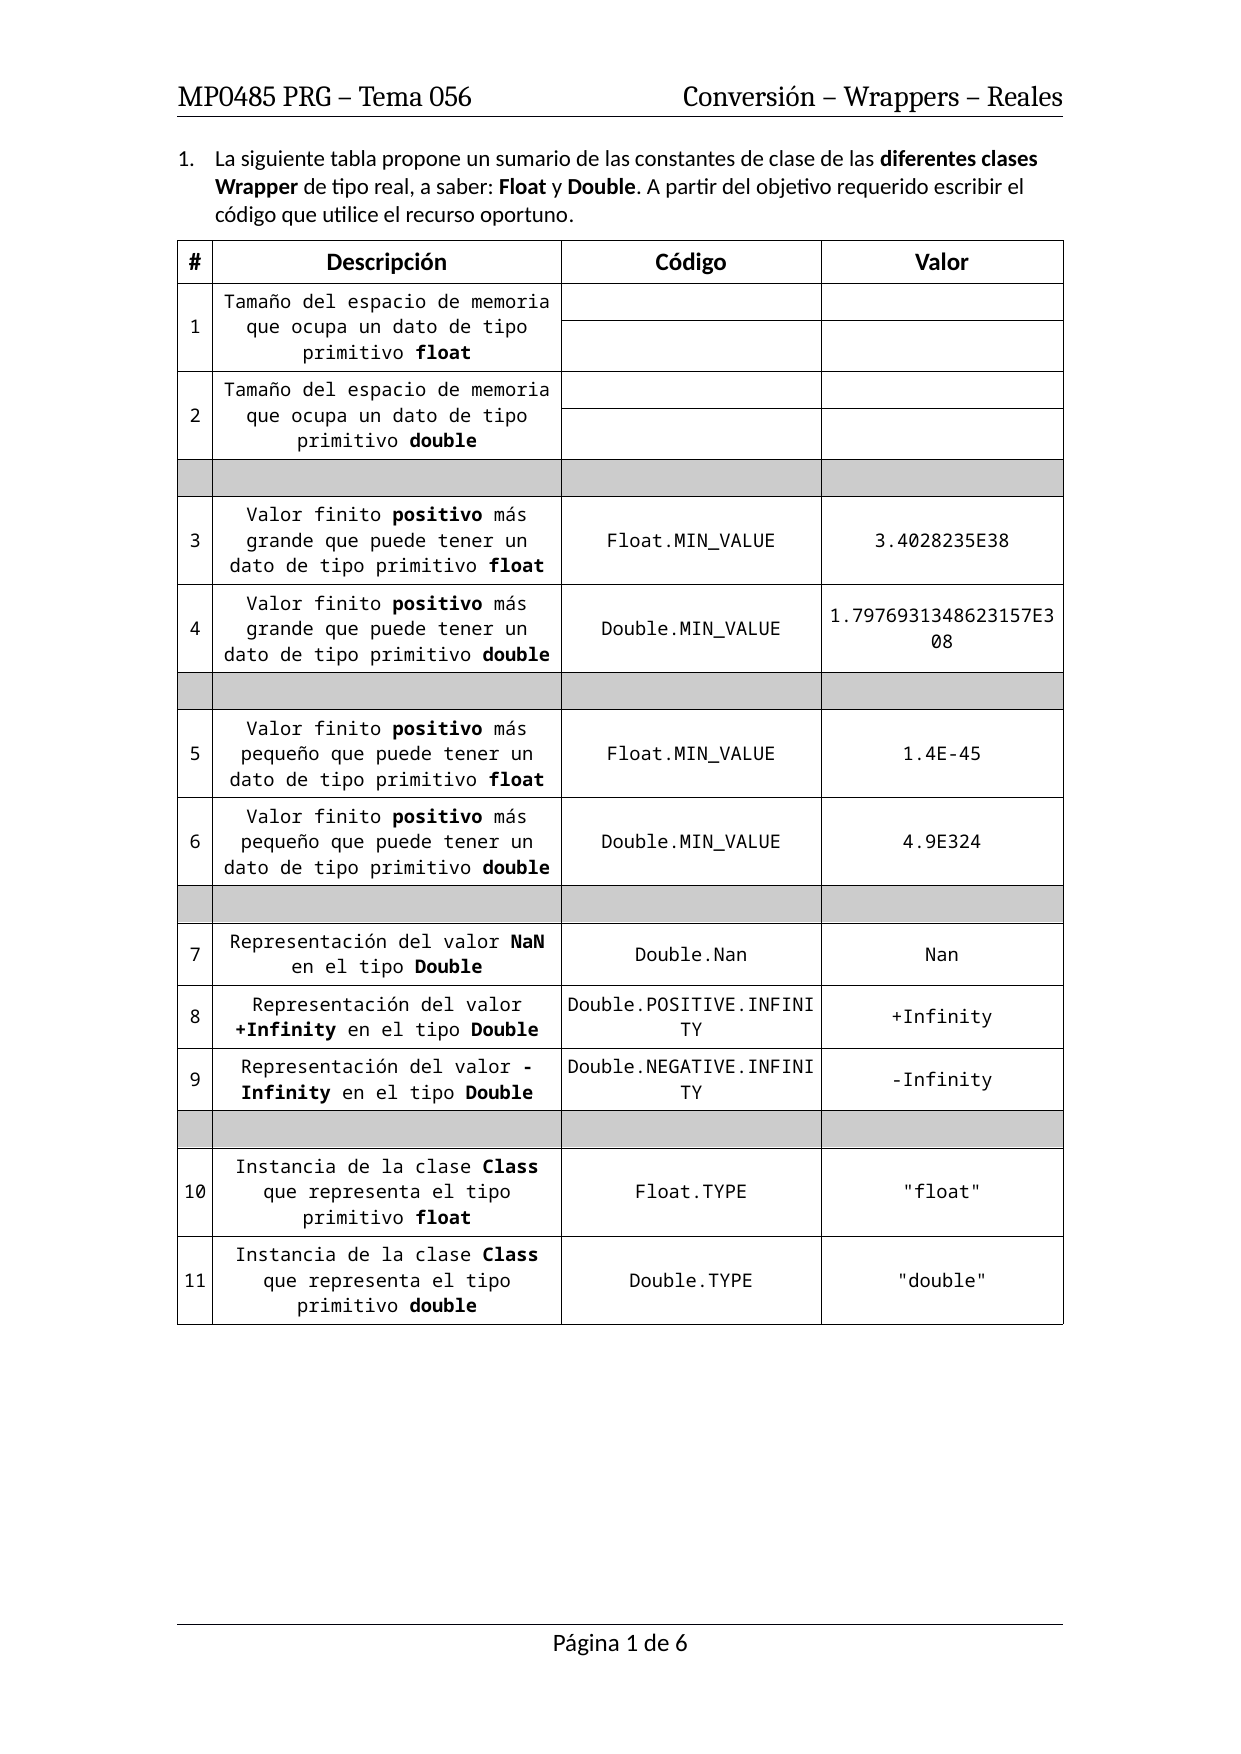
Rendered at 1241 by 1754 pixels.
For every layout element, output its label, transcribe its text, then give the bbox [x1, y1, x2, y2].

table_cell Instancia de la clase Class que representa el tipo primitivo float [213, 1149, 561, 1236]
table_cell [822, 409, 1063, 459]
table_cell Float.MIN_VALUE [562, 710, 821, 797]
table_header Código [562, 241, 821, 282]
table_cell 9 [178, 1049, 212, 1110]
table_cell 6 [178, 798, 212, 885]
table_cell Representación del valor -Infinity en el tipo Double [213, 1049, 561, 1110]
table_cell 7 [178, 924, 212, 985]
table_cell Valor finito positivo más grande que puede tener un dato de tipo primitivo double [213, 585, 561, 672]
table_cell 1.4E-45 [822, 710, 1063, 797]
table_cell [562, 1111, 821, 1147]
table_cell [822, 321, 1063, 371]
table_cell Tamaño del espacio de memoria que ocupa un dato de tipo primitivo double [213, 372, 561, 459]
table_cell 5 [178, 710, 212, 797]
table_cell [178, 460, 212, 496]
table_cell 2 [178, 372, 212, 459]
list La siguiente tabla propone un sumario de las constantes de clase de las diferentes clases Wrapper de tipo real, a saber: Float y Double. A partir del objetivo requerido escribir el código que utilice el recurso oportuno. [177, 144, 1063, 228]
table_cell [178, 886, 212, 922]
table_cell [178, 673, 212, 709]
table_cell 4 [178, 585, 212, 672]
table_cell [822, 460, 1063, 496]
table_cell Valor finito positivo más pequeño que puede tener un dato de tipo primitivo double [213, 798, 561, 885]
table_cell [562, 673, 821, 709]
table_cell Double.TYPE [562, 1237, 821, 1324]
table_cell Nan [822, 924, 1063, 985]
table_cell Double.MIN_VALUE [562, 585, 821, 672]
table_cell [822, 284, 1063, 319]
table_cell [562, 321, 821, 371]
table_cell [562, 886, 821, 922]
table_cell [562, 372, 821, 408]
table_cell Double.Nan [562, 924, 821, 985]
table_cell 10 [178, 1149, 212, 1236]
table_cell "double" [822, 1237, 1063, 1324]
table_cell Instancia de la clase Class que representa el tipo primitivo double [213, 1237, 561, 1324]
table_cell [562, 460, 821, 496]
table_cell 1 [178, 284, 212, 371]
table_cell Float.TYPE [562, 1149, 821, 1236]
table_cell 4.9E324 [822, 798, 1063, 885]
table_cell Valor finito positivo más grande que puede tener un dato de tipo primitivo float [213, 497, 561, 584]
table_cell [213, 673, 561, 709]
table_cell 3.4028235E38 [822, 497, 1063, 584]
table_cell 1.7976931348623157E308 [822, 585, 1063, 672]
table_cell [562, 284, 821, 319]
table_header Descripción [213, 241, 561, 282]
table_cell [562, 409, 821, 459]
table_cell "float" [822, 1149, 1063, 1236]
table_header # [178, 241, 212, 282]
table_cell 11 [178, 1237, 212, 1324]
table_cell Tamaño del espacio de memoria que ocupa un dato de tipo primitivo float [213, 284, 561, 371]
table_cell Representación del valor +Infinity en el tipo Double [213, 986, 561, 1048]
table_cell [822, 372, 1063, 408]
table_cell [178, 1111, 212, 1147]
table_cell [822, 673, 1063, 709]
table_cell Float.MIN_VALUE [562, 497, 821, 584]
table_cell 8 [178, 986, 212, 1048]
table_cell Double.MIN_VALUE [562, 798, 821, 885]
table_cell [822, 1111, 1063, 1147]
table_header Valor [822, 241, 1063, 282]
table_cell Double.NEGATIVE.INFINITY [562, 1049, 821, 1110]
table_cell Valor finito positivo más pequeño que puede tener un dato de tipo primitivo float [213, 710, 561, 797]
table_cell [213, 460, 561, 496]
table_cell Representación del valor NaN en el tipo Double [213, 924, 561, 985]
table_cell [822, 886, 1063, 922]
table_cell [213, 886, 561, 922]
table_cell +Infinity [822, 986, 1063, 1048]
table_cell 3 [178, 497, 212, 584]
table_cell [213, 1111, 561, 1147]
table_cell Double.POSITIVE.INFINITY [562, 986, 821, 1048]
table_cell -Infinity [822, 1049, 1063, 1110]
